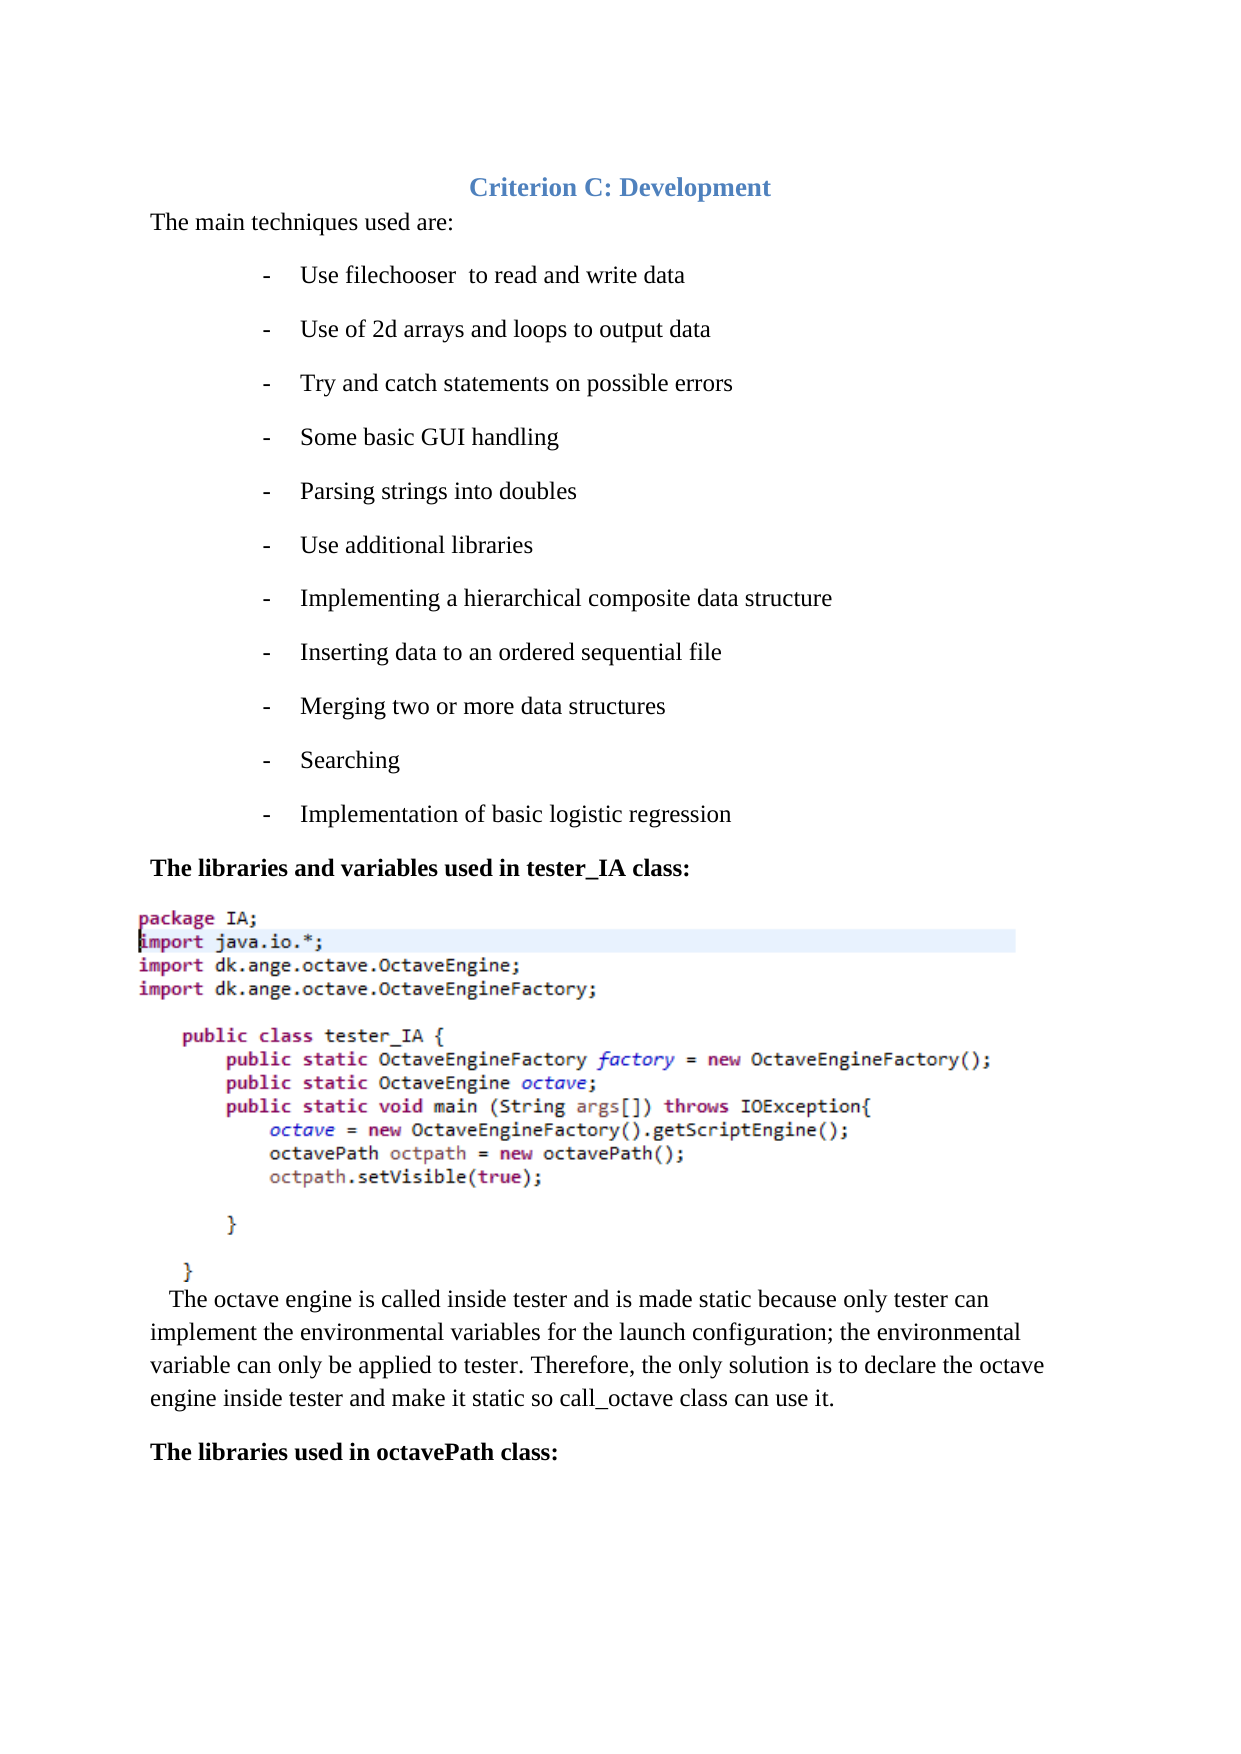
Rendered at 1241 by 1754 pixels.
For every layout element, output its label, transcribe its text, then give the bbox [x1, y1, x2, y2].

list Use filechooser to read and write data [262, 260, 1090, 289]
list Try and catch statements on possible errors [262, 368, 1090, 397]
list Searching [262, 745, 1090, 774]
subtitle Criterion C: Development [150, 171, 1090, 202]
text The libraries and variables used in tester_IA class: [150, 853, 1090, 882]
text The main techniques used are: [150, 207, 1090, 235]
list Parsing strings into doubles [262, 476, 1090, 504]
list Inserting data to an ordered sequential file [262, 637, 1090, 666]
list Merging two or more data structures [262, 691, 1090, 720]
list Use additional libraries [262, 530, 1090, 558]
list Implementation of basic logistic regression [262, 799, 1090, 828]
list Some basic GUI handling [262, 422, 1090, 451]
text The octave engine is called inside tester and is made static because only tester can implement the environmental variables for the launch configuration; the environmental variable can only be applied to tester. Therefore, the only solution is to declare the octave engine inside tester and make it static so call_octave class can use it. [150, 1284, 1090, 1411]
list Use of 2d arrays and loops to output data [262, 314, 1090, 343]
text The libraries used in octavePath class: [150, 1437, 1090, 1465]
list Implementing a hierarchical composite data structure [262, 583, 1090, 612]
